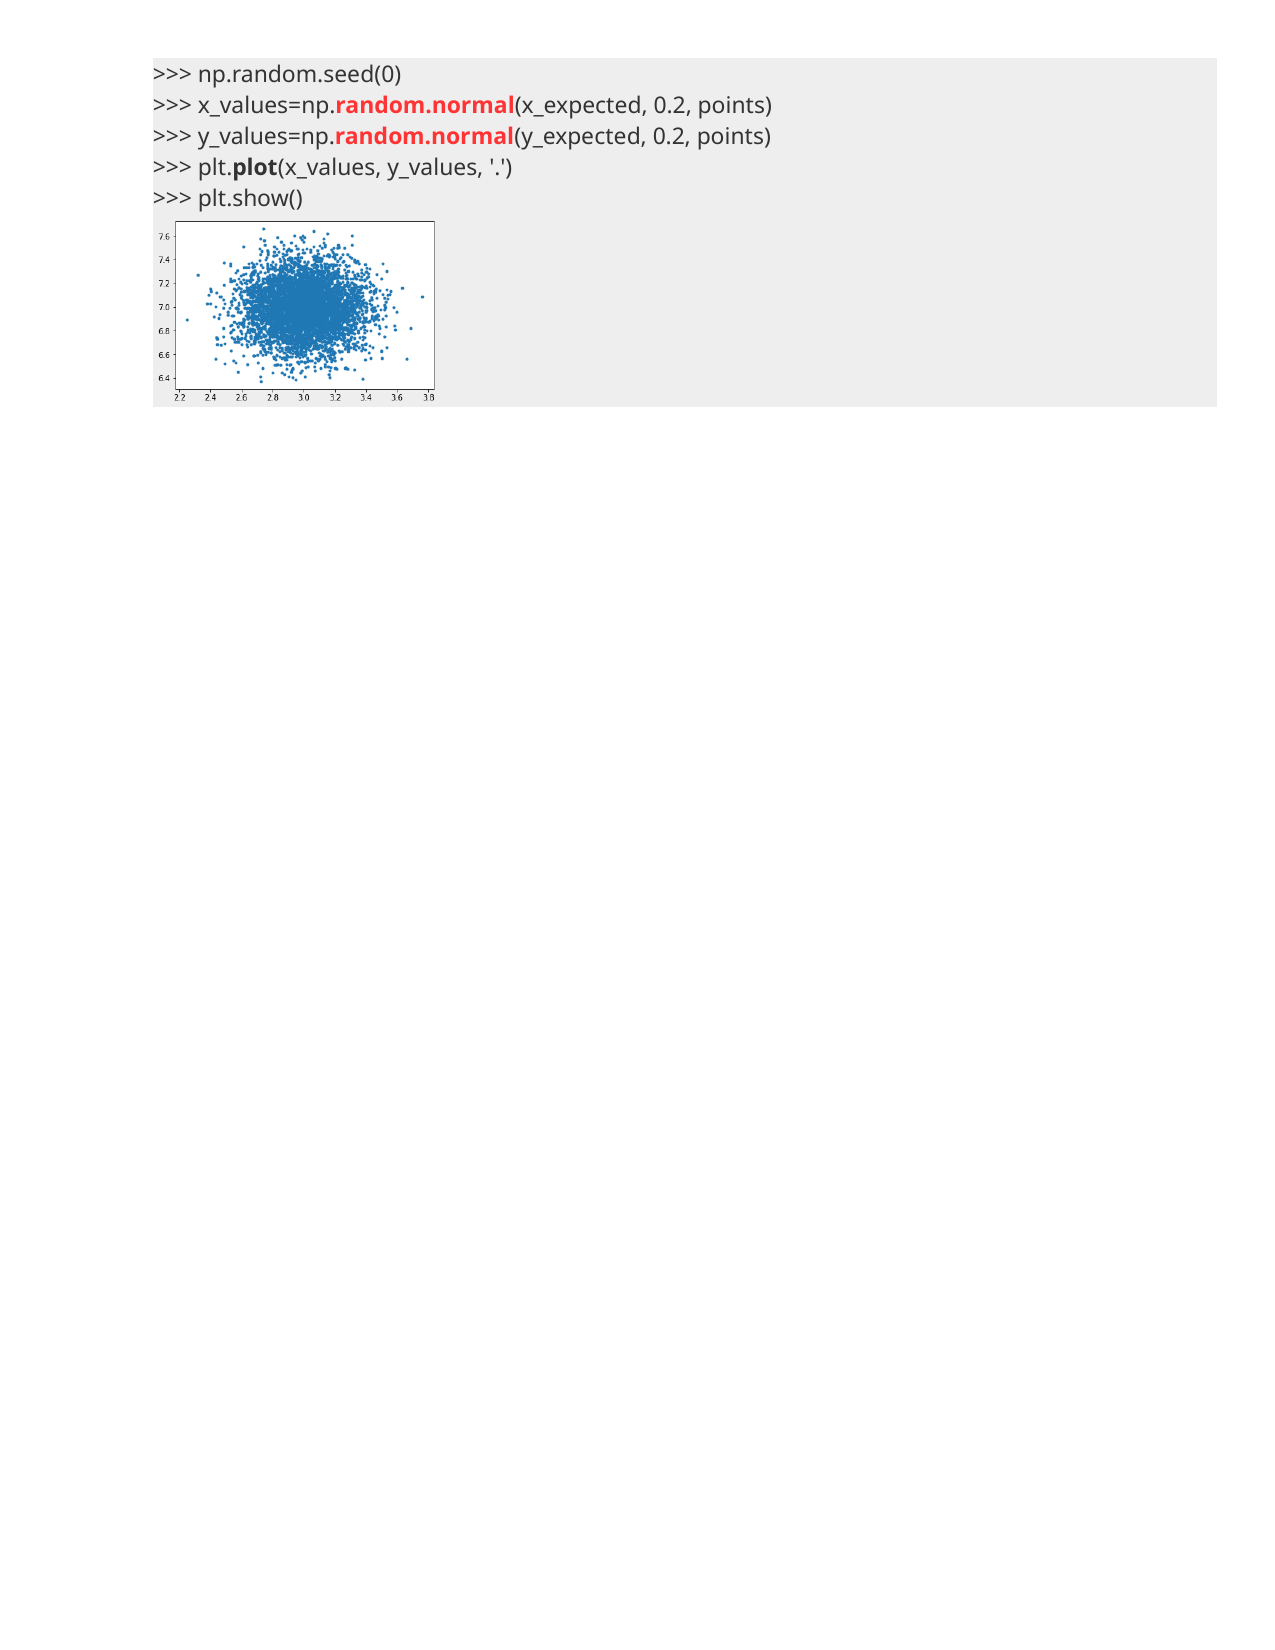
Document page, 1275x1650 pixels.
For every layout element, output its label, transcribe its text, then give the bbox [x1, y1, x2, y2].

text >>> np.random.seed(0) [153, 58, 1217, 89]
text >>> x_values=np.random.normal(x_expected, 0.2, points) [153, 89, 1217, 120]
text >>> plt.show() [153, 182, 1217, 213]
text >>> y_values=np.random.normal(y_expected, 0.2, points) [153, 120, 1217, 151]
picture [152, 213, 441, 407]
text >>> plt.plot(x_values, y_values, '.') [153, 151, 1217, 182]
